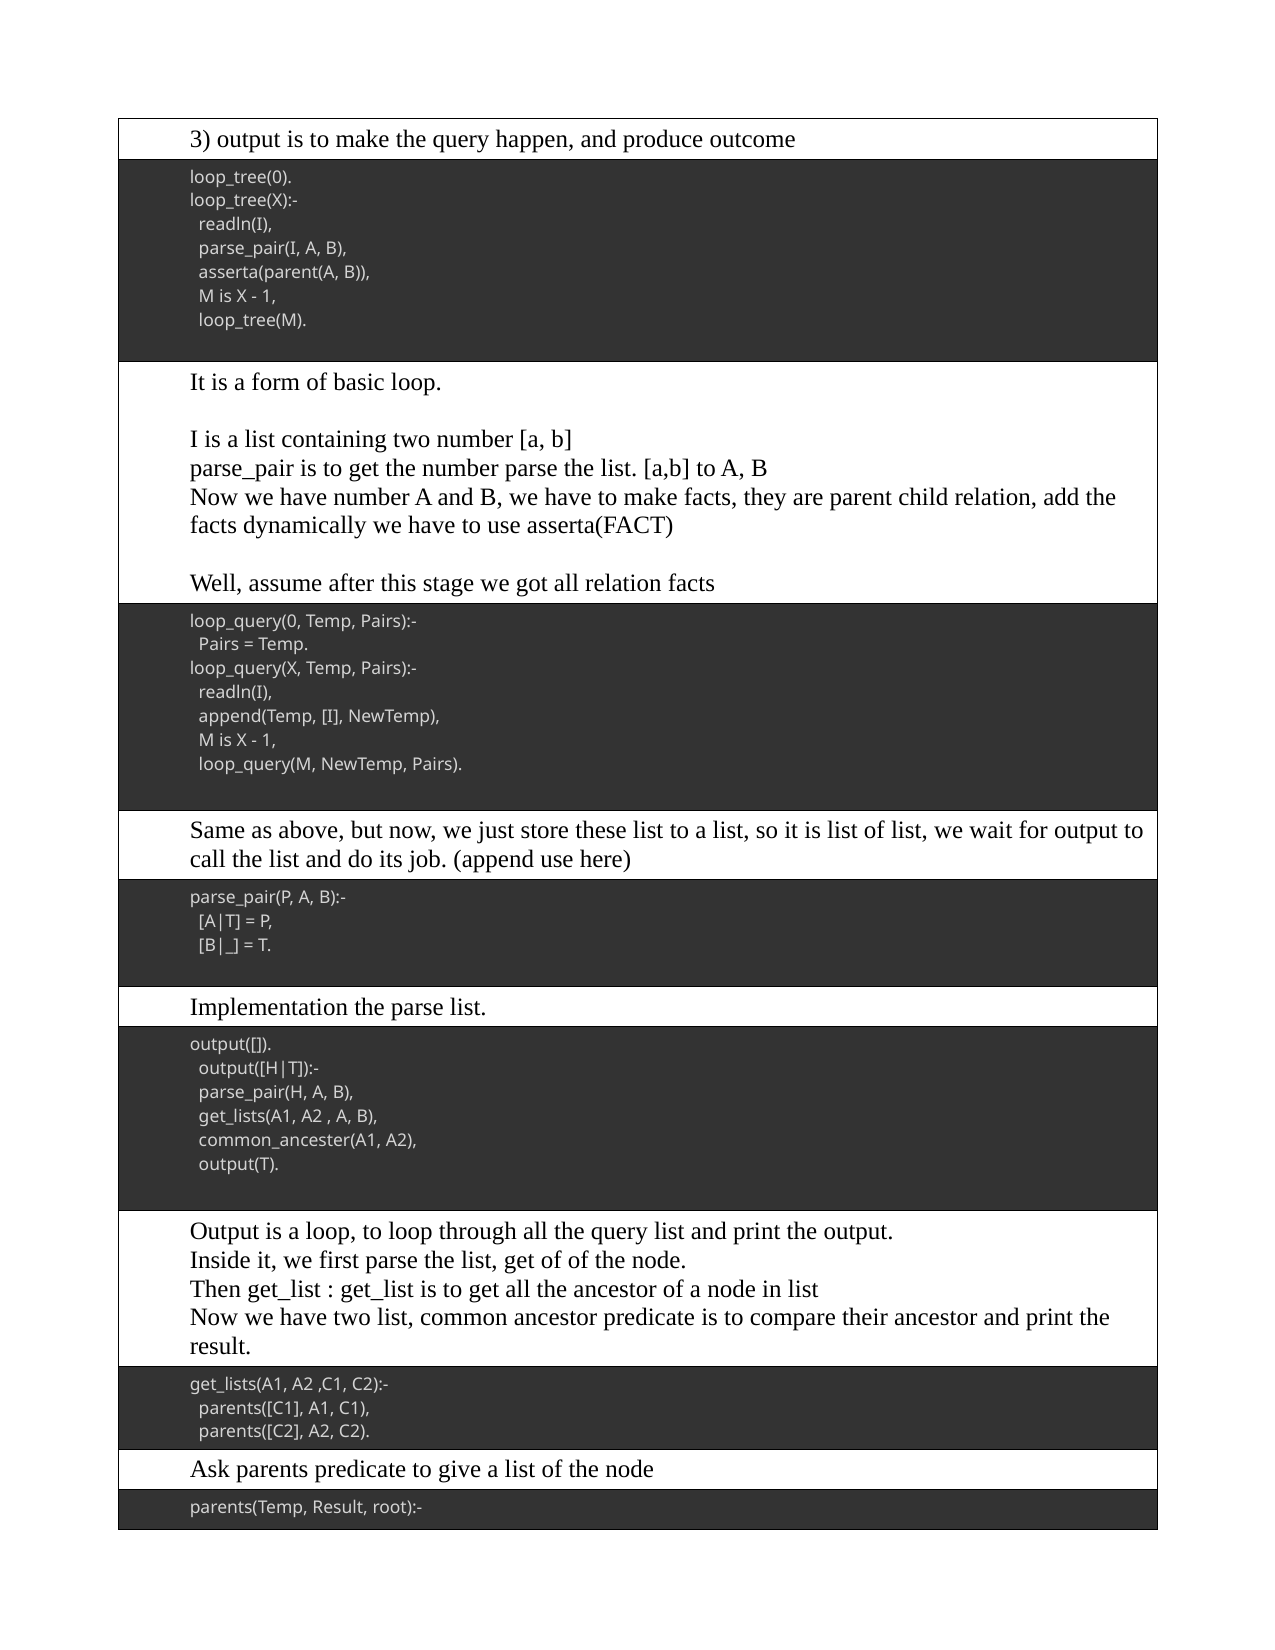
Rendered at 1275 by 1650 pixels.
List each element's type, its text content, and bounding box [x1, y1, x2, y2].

table_cell It is a form of basic loop. I is a list containing two number [a, b] parse_pair is to get the number parse the list. [a,b] to A, B Now we have number A and B, we have to make facts, they are parent child relation, add the facts dynamically we have to use asserta(FACT) Well, assume after this stage we got all relation facts [184, 362, 1157, 602]
table_cell [119, 119, 184, 158]
table_cell Same as above, but now, we just store these list to a list, so it is list of list, we wait for output to call the list and do its job. (append use here) [184, 811, 1157, 879]
table_cell [119, 987, 184, 1026]
table_cell [119, 1367, 184, 1449]
table_cell [119, 362, 184, 602]
table_cell [119, 880, 184, 986]
table_cell get_lists(A1, A2 ,C1, C2):- parents([C1], A1, C1), parents([C2], A2, C2). [184, 1367, 1157, 1449]
table_cell [119, 1211, 184, 1366]
table_cell Implementation the parse list. [184, 987, 1157, 1026]
table_cell [119, 1490, 184, 1529]
table_cell output([]). output([H|T]):- parse_pair(H, A, B), get_lists(A1, A2 , A, B), common_ancester(A1, A2), output(T). [184, 1027, 1157, 1210]
table_cell parents(Temp, Result, root):- [184, 1490, 1157, 1529]
table_cell 3) output is to make the query happen, and produce outcome [184, 119, 1157, 158]
table_cell [119, 811, 184, 879]
table_cell loop_tree(0). loop_tree(X):- readln(I), parse_pair(I, A, B), asserta(parent(A, B)), M is X - 1, loop_tree(M). [184, 160, 1157, 361]
table_cell loop_query(0, Temp, Pairs):- Pairs = Temp. loop_query(X, Temp, Pairs):- readln(I), append(Temp, [I], NewTemp), M is X - 1, loop_query(M, NewTemp, Pairs). [184, 604, 1157, 810]
table_cell Ask parents predicate to give a list of the node [184, 1450, 1157, 1489]
table_cell [119, 1027, 184, 1210]
table_cell parse_pair(P, A, B):- [A|T] = P, [B|_] = T. [184, 880, 1157, 986]
table_cell [119, 604, 184, 810]
table_cell Output is a loop, to loop through all the query list and print the output. Inside it, we first parse the list, get of of the node. Then get_list : get_list is to get all the ancestor of a node in list Now we have two list, common ancestor predicate is to compare their ancestor and print the result. [184, 1211, 1157, 1366]
table_cell [119, 160, 184, 361]
table_cell [119, 1450, 184, 1489]
